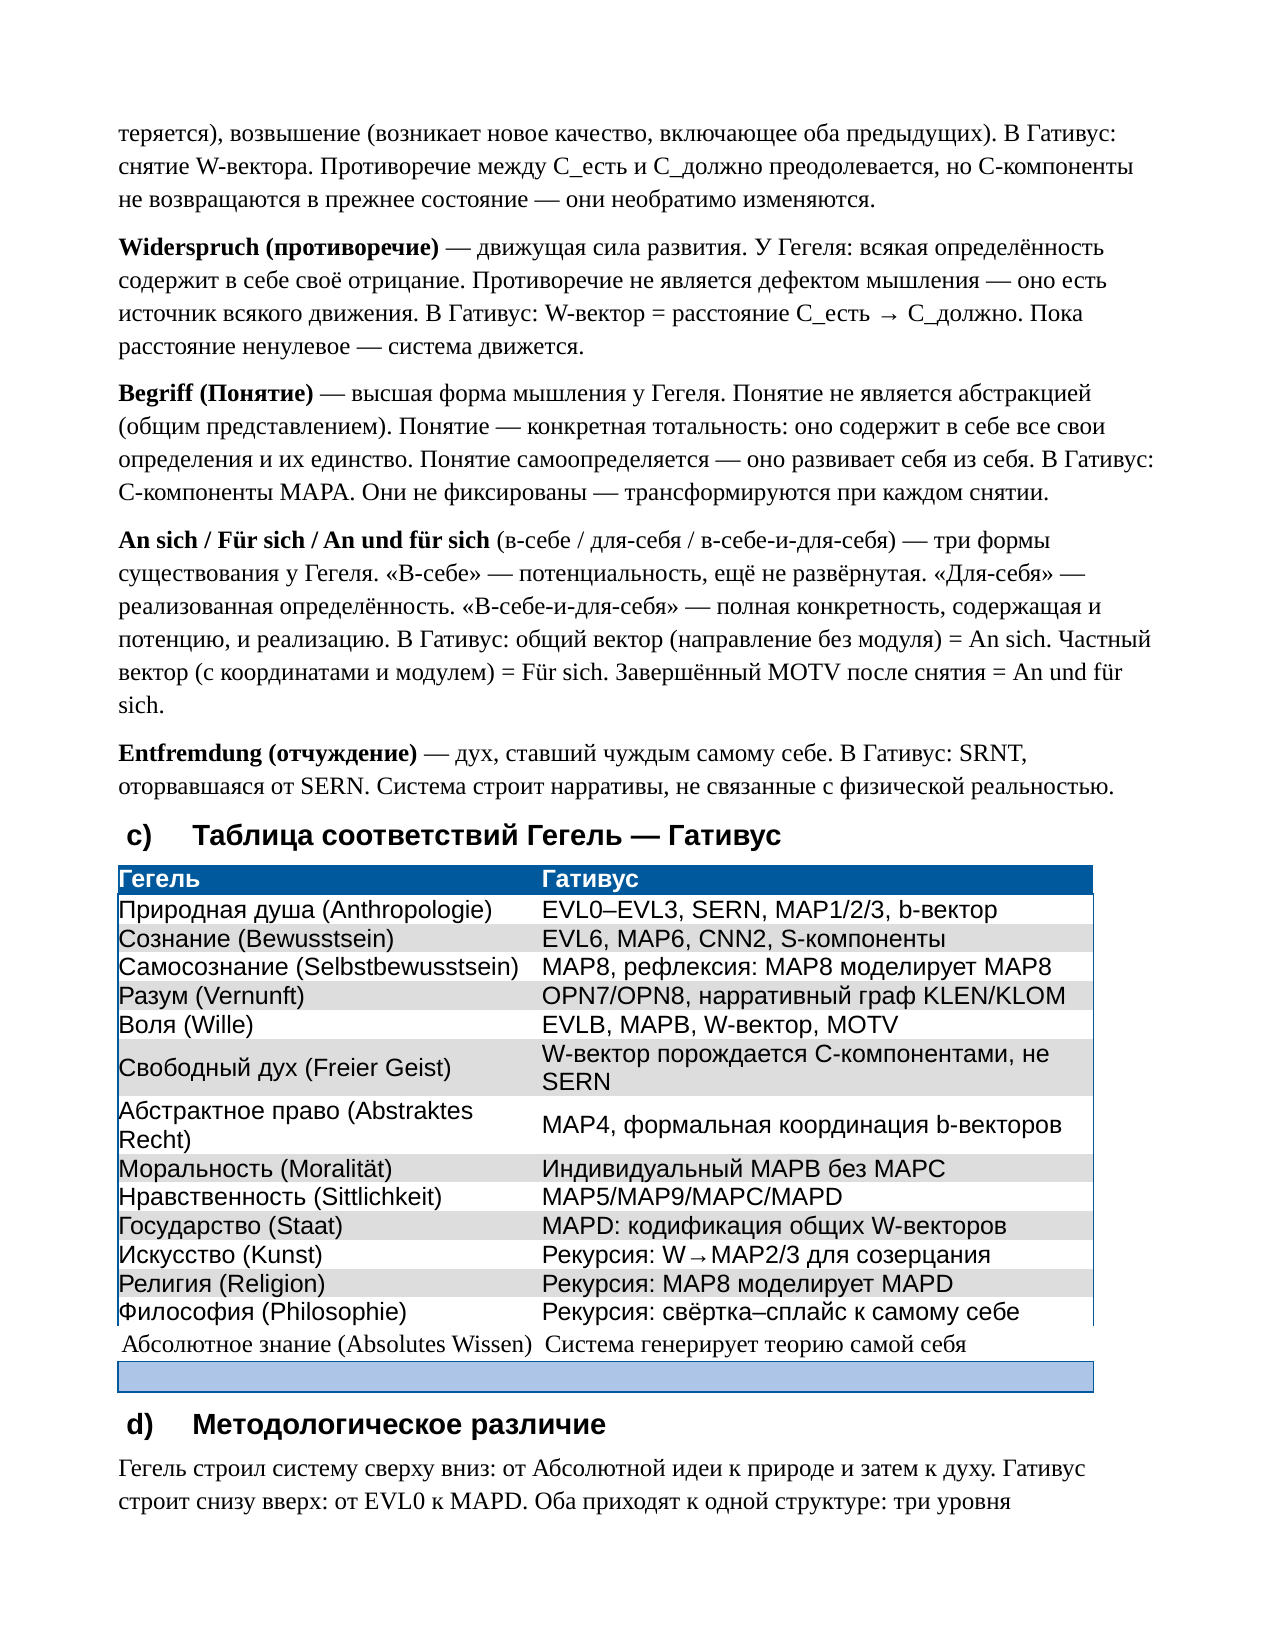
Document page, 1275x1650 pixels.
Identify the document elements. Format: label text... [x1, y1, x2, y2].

table_cell Индивидуальный MAPB без MAPC [542, 1154, 1093, 1182]
table_cell Абсолютное знание (Absolutes Wissen) [118, 1326, 542, 1361]
text теряется), возвышение (возникает новое качество, включающее оба предыдущих). В Гативус: снятие W-вектора. Противоречие между C_есть и C_должно преодолевается, но C-компоненты не возвращаются в прежнее состояние — они необратимо изменяются. [118, 118, 1157, 213]
table_cell EVLB, MAPB, W-вектор, MOTV [542, 1010, 1093, 1038]
table_cell W-вектор порождается C-компонентами, не SERN [542, 1039, 1093, 1096]
subtitle Методологическое различие [118, 1407, 1157, 1441]
text Entfremdung (отчуждение) — дух, ставший чуждым самому себе. В Гативус: SRNT, оторвавшаяся от SERN. Система строит нарративы, не связанные с физической реальностью. [118, 738, 1157, 799]
text An sich / Für sich / An und für sich (в-себе / для-себя / в-себе-и-для-себя) — три формы существования у Гегеля. «В-себе» — потенциальность, ещё не развёрнутая. «Для-себя» — реализованная определённость. «В-себе-и-для-себя» — полная конкретность, содержащая и потенцию, и реализацию. В Гативус: общий вектор (направление без модуля) = An sich. Частный вектор (с координатами и модулем) = Für sich. Завершённый MOTV после снятия = An und für sich. [118, 525, 1157, 719]
table_cell Моральность (Moralität) [119, 1154, 542, 1182]
table_cell OPN7/OPN8, нарративный граф KLEN/KLOM [542, 981, 1093, 1010]
table_cell Разум (Vernunft) [119, 981, 542, 1010]
table_cell Рекурсия: MAP8 моделирует MAPD [542, 1269, 1093, 1297]
table_cell Система генерирует теорию самой себя [542, 1326, 1093, 1361]
table_header Гегель [118, 865, 542, 893]
table_cell [542, 1362, 1093, 1391]
table_cell EVL6, MAP6, CNN2, S-компоненты [542, 924, 1093, 952]
table_cell Религия (Religion) [119, 1269, 542, 1297]
table_cell Воля (Wille) [119, 1010, 542, 1038]
table_cell MAP8, рефлексия: MAP8 моделирует MAP8 [542, 952, 1093, 981]
table_cell EVL0–EVL3, SERN, MAP1/2/3, b-вектор [542, 895, 1093, 923]
table_cell MAP5/MAP9/MAPC/MAPD [542, 1182, 1093, 1211]
table_cell Природная душа (Anthropologie) [119, 895, 542, 923]
table_cell Свободный дух (Freier Geist) [119, 1039, 542, 1096]
table_cell Абстрактное право (Abstraktes Recht) [119, 1096, 542, 1153]
table_cell Нравственность (Sittlichkeit) [119, 1182, 542, 1211]
table_cell Философия (Philosophie) [119, 1297, 542, 1326]
table_cell Искусство (Kunst) [119, 1240, 542, 1268]
table_cell MAPD: кодификация общих W-векторов [542, 1211, 1093, 1240]
table_cell [119, 1362, 542, 1391]
table_header Гативус [542, 865, 1093, 893]
table_cell Рекурсия: свёртка–сплайс к самому себе [542, 1297, 1093, 1326]
subtitle Таблица соответствий Гегель — Гативус [118, 818, 1157, 852]
text Begriff (Понятие) — высшая форма мышления у Гегеля. Понятие не является абстракцией (общим представлением). Понятие — конкретная тотальность: оно содержит в себе все свои определения и их единство. Понятие самоопределяется — оно развивает себя из себя. В Гативус: C-компоненты MAPA. Они не фиксированы — трансформируются при каждом снятии. [118, 378, 1157, 506]
table_cell Сознание (Bewusstsein) [119, 924, 542, 952]
table_cell Самосознание (Selbstbewusstsein) [119, 952, 542, 981]
text Widerspruch (противоречие) — движущая сила развития. У Гегеля: всякая определённость содержит в себе своё отрицание. Противоречие не является дефектом мышления — оно есть источник всякого движения. В Гативус: W-вектор = расстояние C_есть → C_должно. Пока расстояние ненулевое — система движется. [118, 232, 1157, 359]
table_cell Рекурсия: W→MAP2/3 для созерцания [542, 1240, 1093, 1268]
text Гегель строил систему сверху вниз: от Абсолютной идеи к природе и затем к духу. Гативус строит снизу вверх: от EVL0 к MAPD. Оба приходят к одной структуре: три уровня [118, 1453, 1157, 1515]
table_cell MAP4, формальная координация b-векторов [542, 1096, 1093, 1153]
table_cell Государство (Staat) [119, 1211, 542, 1240]
